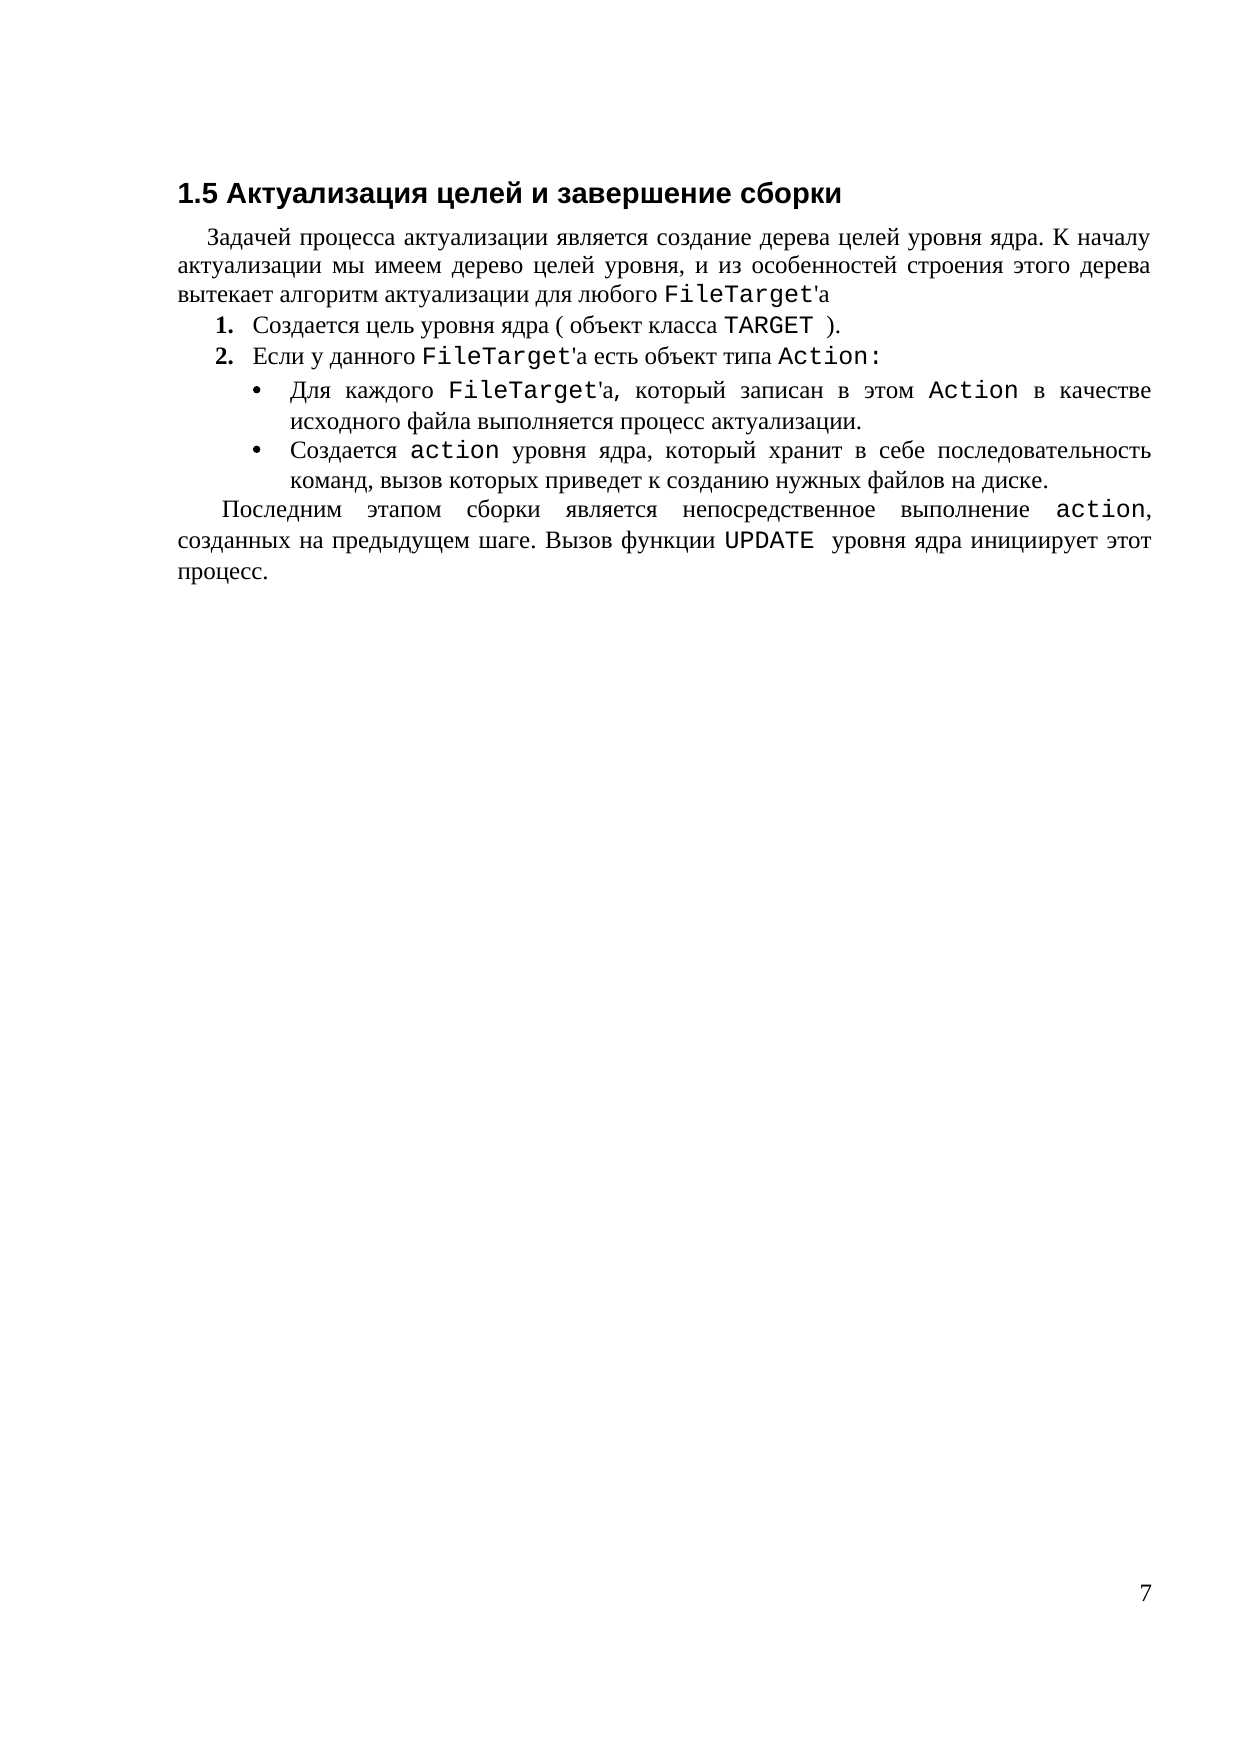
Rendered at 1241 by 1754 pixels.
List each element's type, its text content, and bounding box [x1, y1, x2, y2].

subtitle Актуализация целей и завершение сборки [177, 176, 1152, 209]
text Задачей процесса актуализации является создание дерева целей уровня ядра. К началу актуализации мы имеем дерево целей уровня, и из особенностей строения этого дерева вытекает алгоритм актуализации для любого FileTarget'a [177, 222, 1152, 310]
list Создается action уровня ядра, который хранит в себе последовательность команд, вызов которых приведет к созданию нужных файлов на диске. [252, 435, 1152, 494]
list Для каждого FileTarget'a, который записан в этом Action в качестве исходного файла выполняется процесс актуализации. [252, 372, 1152, 435]
text Последним этапом сборки является непосредственное выполнение action, созданных на предыдущем шаге. Вызов функции UPDATE уровня ядра инициирует этот процесс. [177, 494, 1152, 585]
list Создается цель уровня ядра ( объект класса TARGET ). [215, 310, 1152, 341]
list Если у данного FileTarget'a есть объект типа Action: [215, 341, 1152, 372]
